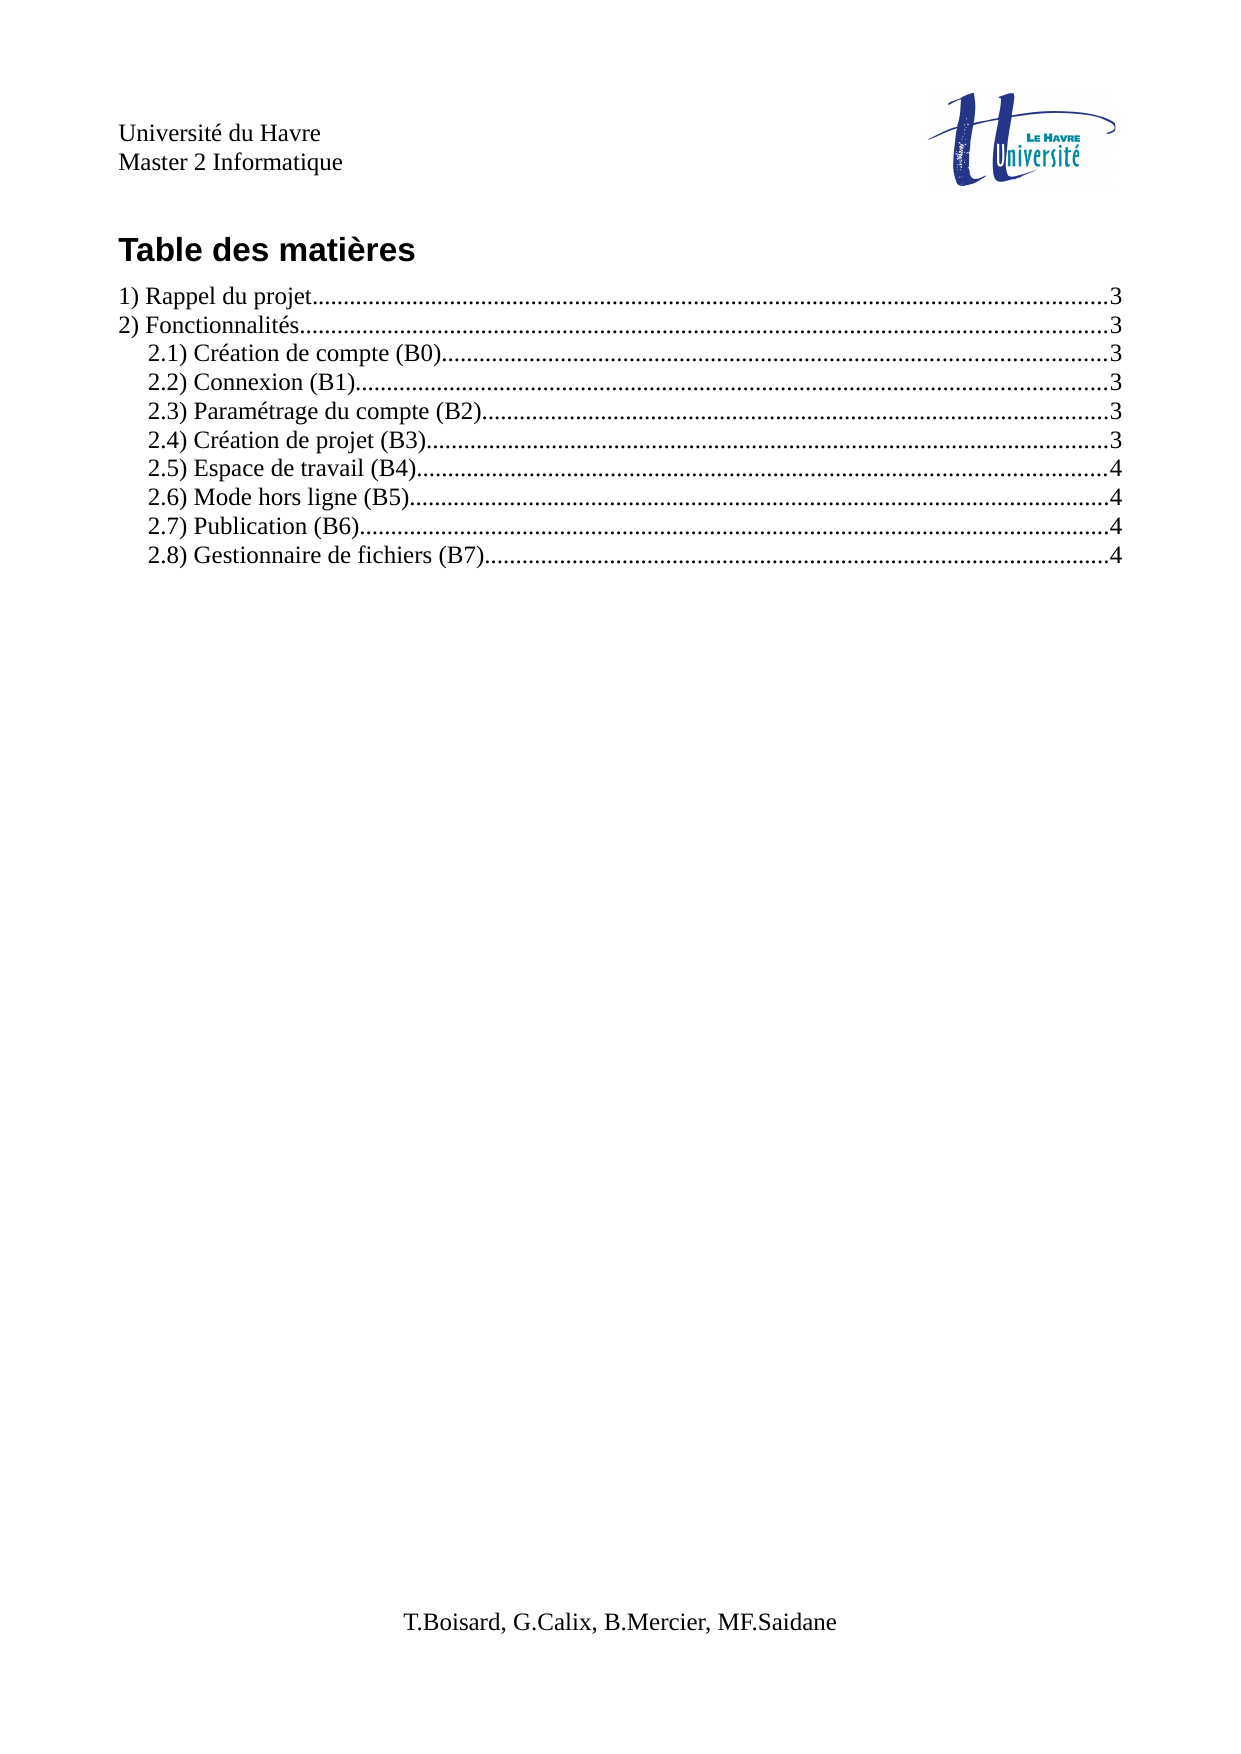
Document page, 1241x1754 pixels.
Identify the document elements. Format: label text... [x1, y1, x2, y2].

text 2.2) Connexion (B1) 3 [148, 367, 1122, 396]
text 2.5) Espace de travail (B4) 4 [148, 453, 1122, 482]
text 2.8) Gestionnaire de fichiers (B7) 4 [148, 540, 1122, 568]
text 2.6) Mode hors ligne (B5) 4 [148, 482, 1122, 511]
text 1) Rappel du projet. 3 [118, 281, 1122, 310]
text 2.4) Création de projet (B3) 3 [148, 425, 1122, 453]
picture [928, 93, 1116, 186]
text 2.3) Paramétrage du compte (B2) 3 [148, 396, 1122, 425]
text 2.1) Création de compte (B0) 3 [148, 338, 1122, 367]
text 2) Fonctionnalités 3 [118, 310, 1122, 338]
subtitle Table des matières [118, 230, 1122, 268]
text 2.7) Publication (B6) 4 [148, 511, 1122, 540]
